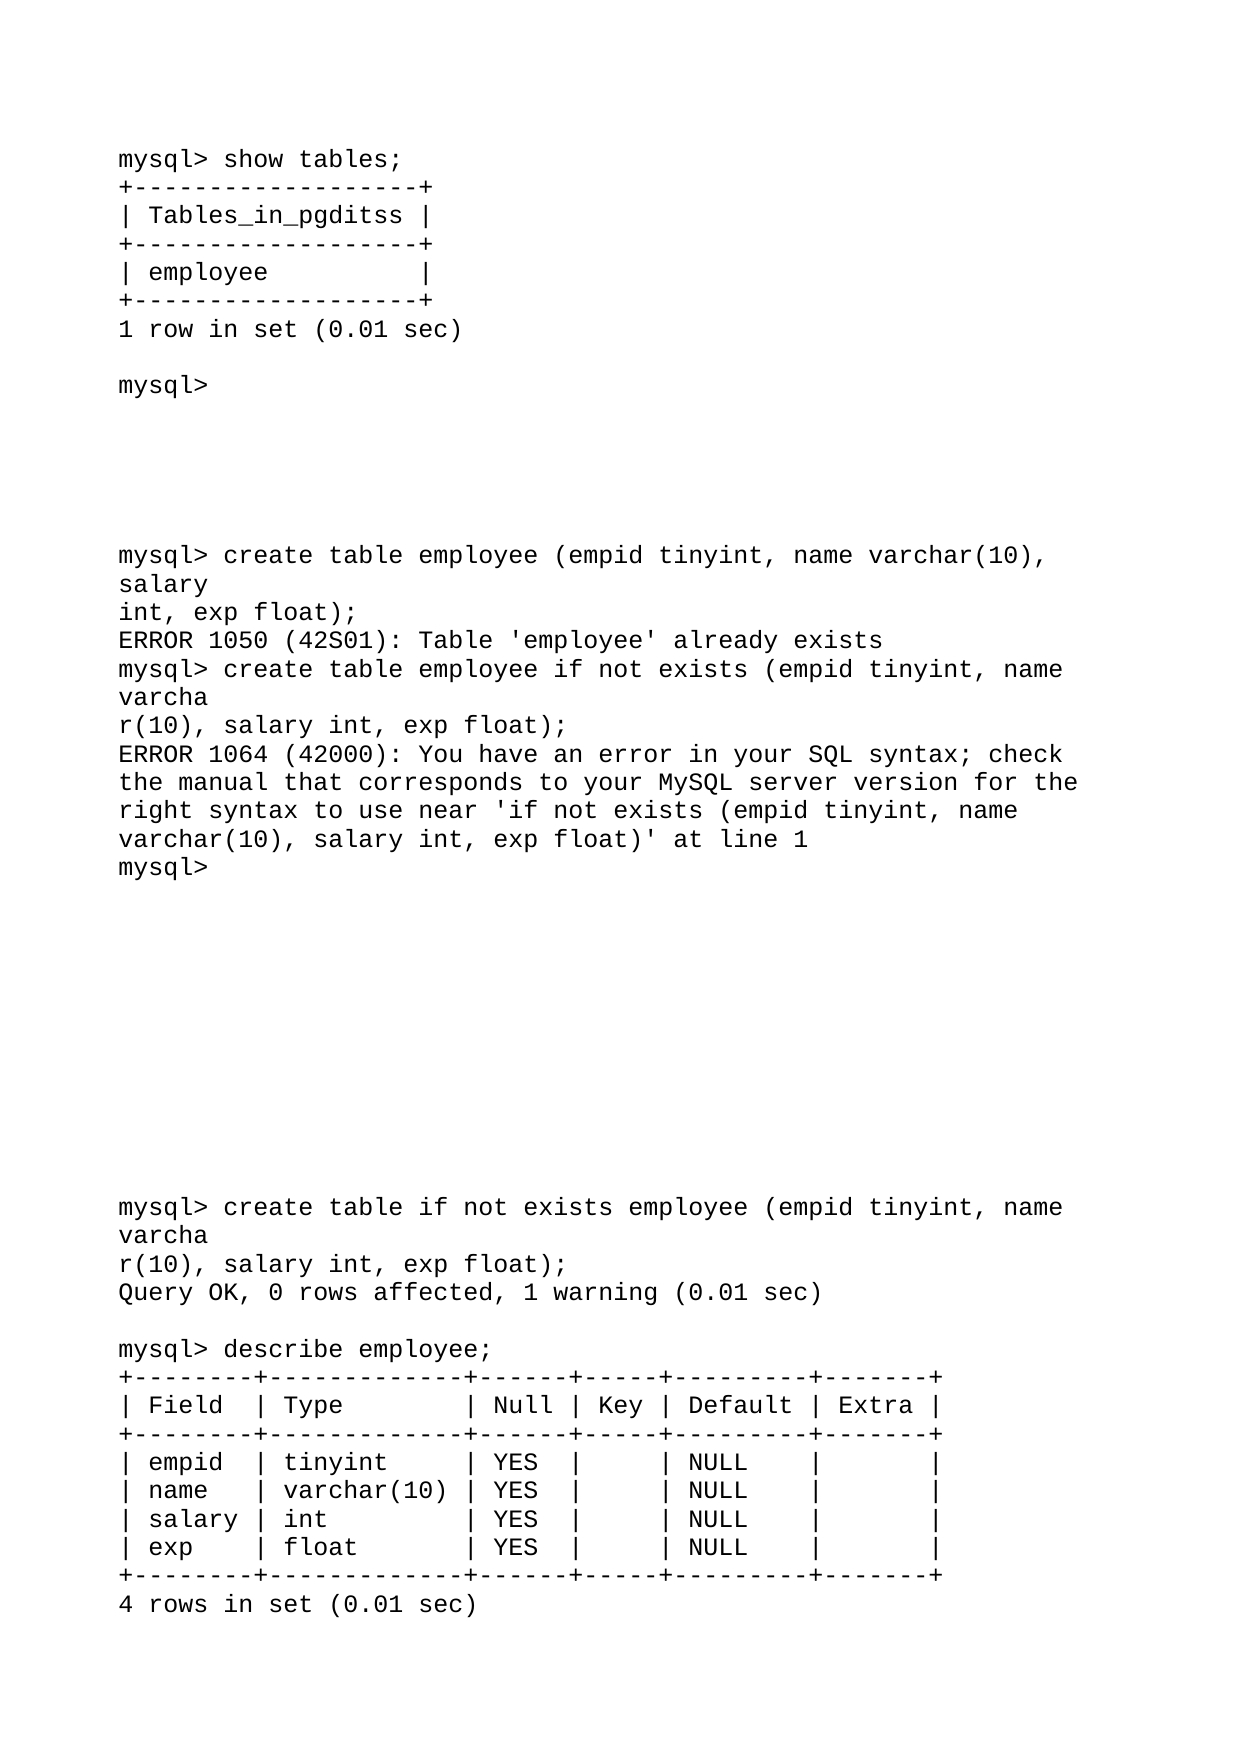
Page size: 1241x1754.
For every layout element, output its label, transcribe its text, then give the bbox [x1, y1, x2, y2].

text | name | varchar(10) | YES | | NULL | | [118, 1478, 1122, 1506]
text mysql> create table if not exists employee (empid tinyint, name varcha [118, 1195, 1122, 1251]
text mysql> describe employee; [118, 1336, 1122, 1365]
text | Field | Type | Null | Key | Default | Extra | [118, 1393, 1122, 1421]
text | exp | float | YES | | NULL | | [118, 1535, 1122, 1563]
text mysql> [118, 855, 1122, 883]
text r(10), salary int, exp float); [118, 713, 1122, 741]
text mysql> show tables; [118, 146, 1122, 175]
text int, exp float); [118, 600, 1122, 628]
text 1 row in set (0.01 sec) [118, 316, 1122, 345]
text +-------------------+ [118, 288, 1122, 316]
text +-------------------+ [118, 231, 1122, 260]
text +--------+-------------+------+-----+---------+-------+ [118, 1421, 1122, 1450]
text | salary | int | YES | | NULL | | [118, 1506, 1122, 1535]
text ERROR 1064 (42000): You have an error in your SQL syntax; check the manual that corresponds to your MySQL server version for the right syntax to use near 'if not exists (empid tinyint, name varchar(10), salary int, exp float)' at line 1 [118, 741, 1122, 855]
text +--------+-------------+------+-----+---------+-------+ [118, 1563, 1122, 1591]
text mysql> create table employee (empid tinyint, name varchar(10), salary [118, 543, 1122, 600]
text | empid | tinyint | YES | | NULL | | [118, 1450, 1122, 1478]
text 4 rows in set (0.01 sec) [118, 1591, 1122, 1620]
text | Tables_in_pgditss | [118, 203, 1122, 231]
text r(10), salary int, exp float); [118, 1251, 1122, 1280]
text +-------------------+ [118, 175, 1122, 203]
text Query OK, 0 rows affected, 1 warning (0.01 sec) [118, 1280, 1122, 1308]
text ERROR 1050 (42S01): Table 'employee' already exists [118, 628, 1122, 656]
text | employee | [118, 260, 1122, 288]
text mysql> create table employee if not exists (empid tinyint, name varcha [118, 656, 1122, 713]
text +--------+-------------+------+-----+---------+-------+ [118, 1365, 1122, 1393]
text mysql> [118, 373, 1122, 401]
